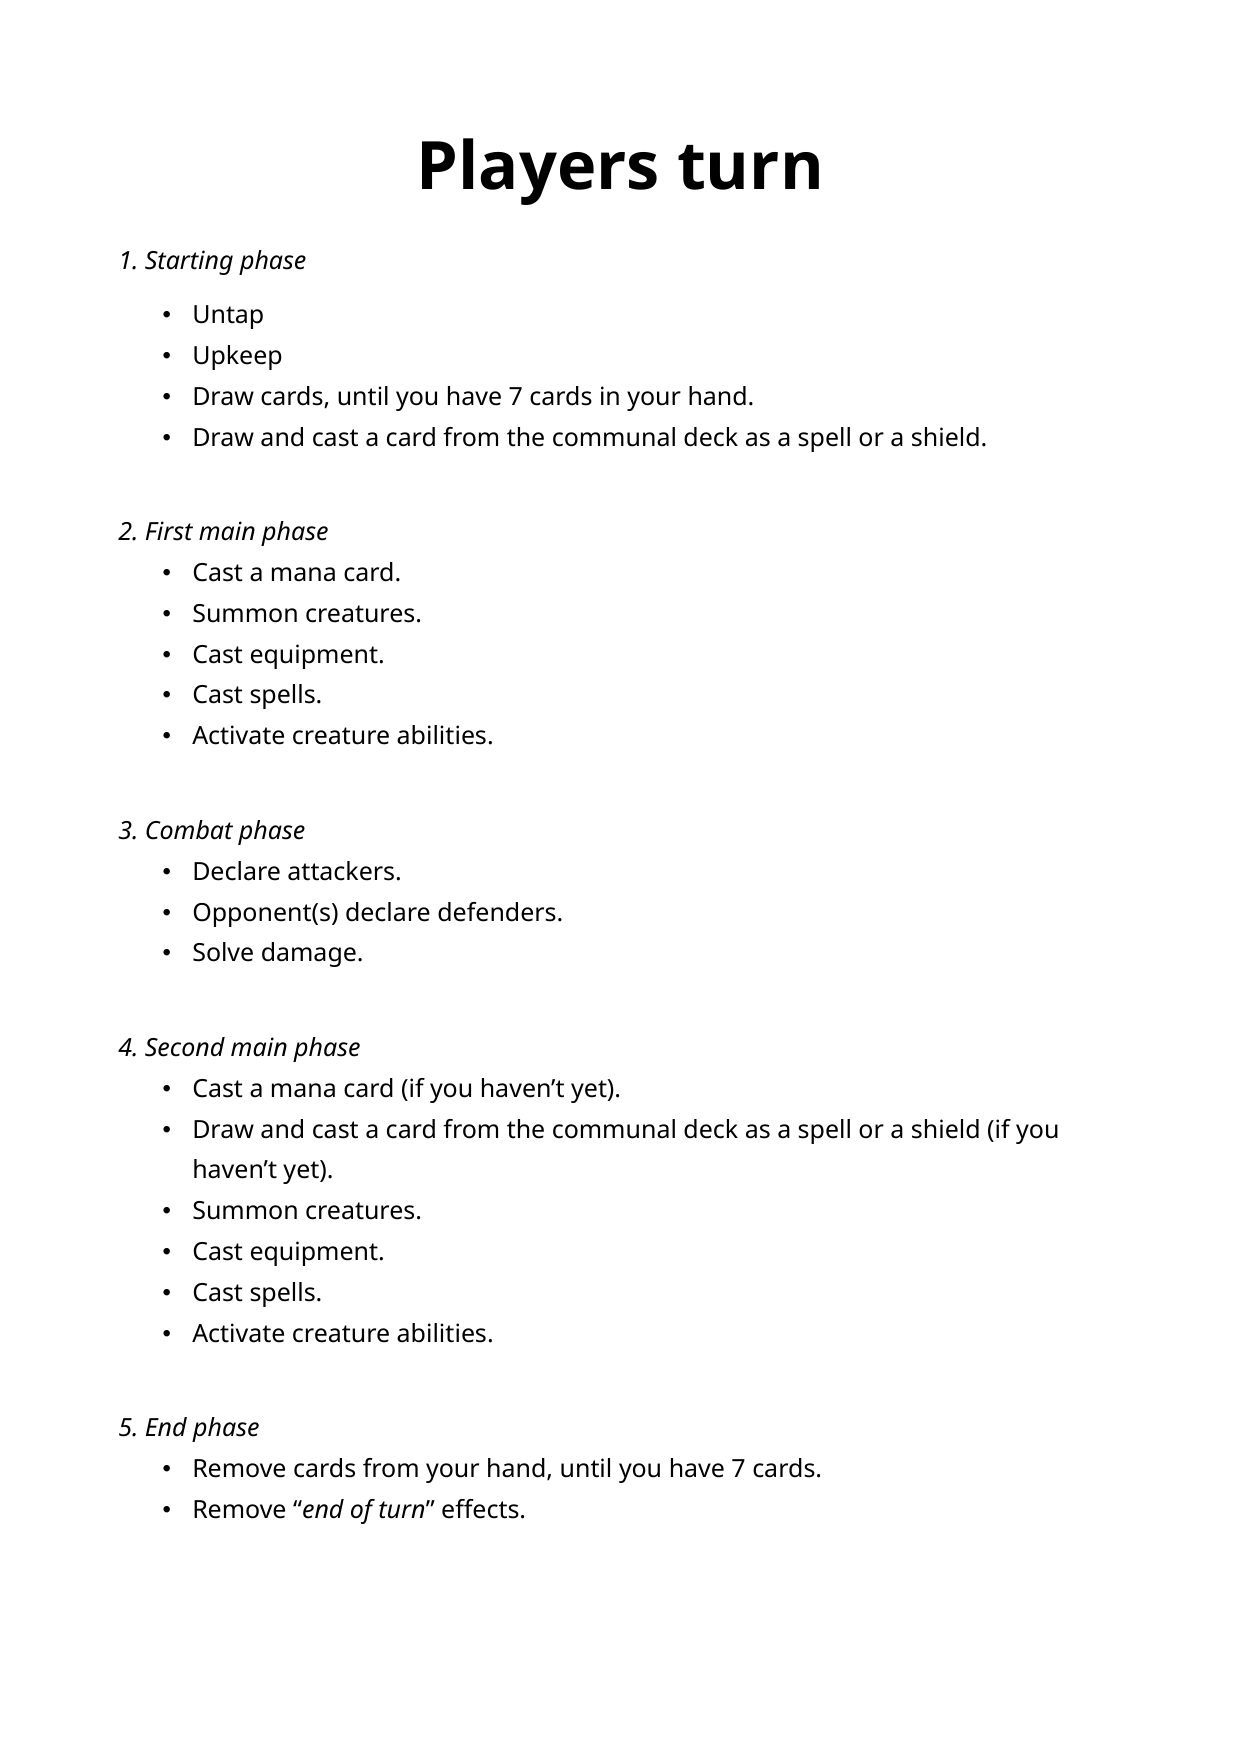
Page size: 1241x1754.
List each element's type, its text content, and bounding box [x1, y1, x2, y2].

list Opponent(s) declare defenders. [162, 894, 1122, 928]
list Solve damage. [162, 935, 1122, 969]
list Cast spells. [162, 677, 1122, 711]
list Remove cards from your hand, until you have 7 cards. [162, 1451, 1122, 1485]
list Cast equipment. [162, 636, 1122, 670]
text Players turn [118, 118, 1122, 209]
list Declare attackers. [162, 853, 1122, 887]
list Draw and cast a card from the communal deck as a spell or a shield (if you haven’t yet). [162, 1111, 1122, 1186]
list Summon creatures. [162, 596, 1122, 629]
list Activate creature abilities. [162, 1316, 1122, 1349]
list Cast equipment. [162, 1234, 1122, 1268]
list Cast a mana card. [162, 555, 1122, 589]
list Draw and cast a card from the communal deck as a spell or a shield. [162, 419, 1122, 453]
text 4. Second main phase [118, 1030, 1122, 1064]
list Draw cards, until you have 7 cards in your hand. [162, 378, 1122, 412]
list Summon creatures. [162, 1193, 1122, 1227]
text 3. Combat phase [118, 813, 1122, 847]
list Cast a mana card (if you haven’t yet). [162, 1071, 1122, 1104]
list Upkeep [162, 338, 1122, 372]
text 1. Starting phase [118, 243, 1122, 277]
list Cast spells. [162, 1275, 1122, 1309]
text 2. First main phase [118, 514, 1122, 548]
list Remove “end of turn” effects. [162, 1492, 1122, 1526]
text 5. End phase [118, 1410, 1122, 1444]
list Untap [162, 297, 1122, 331]
list Activate creature abilities. [162, 718, 1122, 752]
